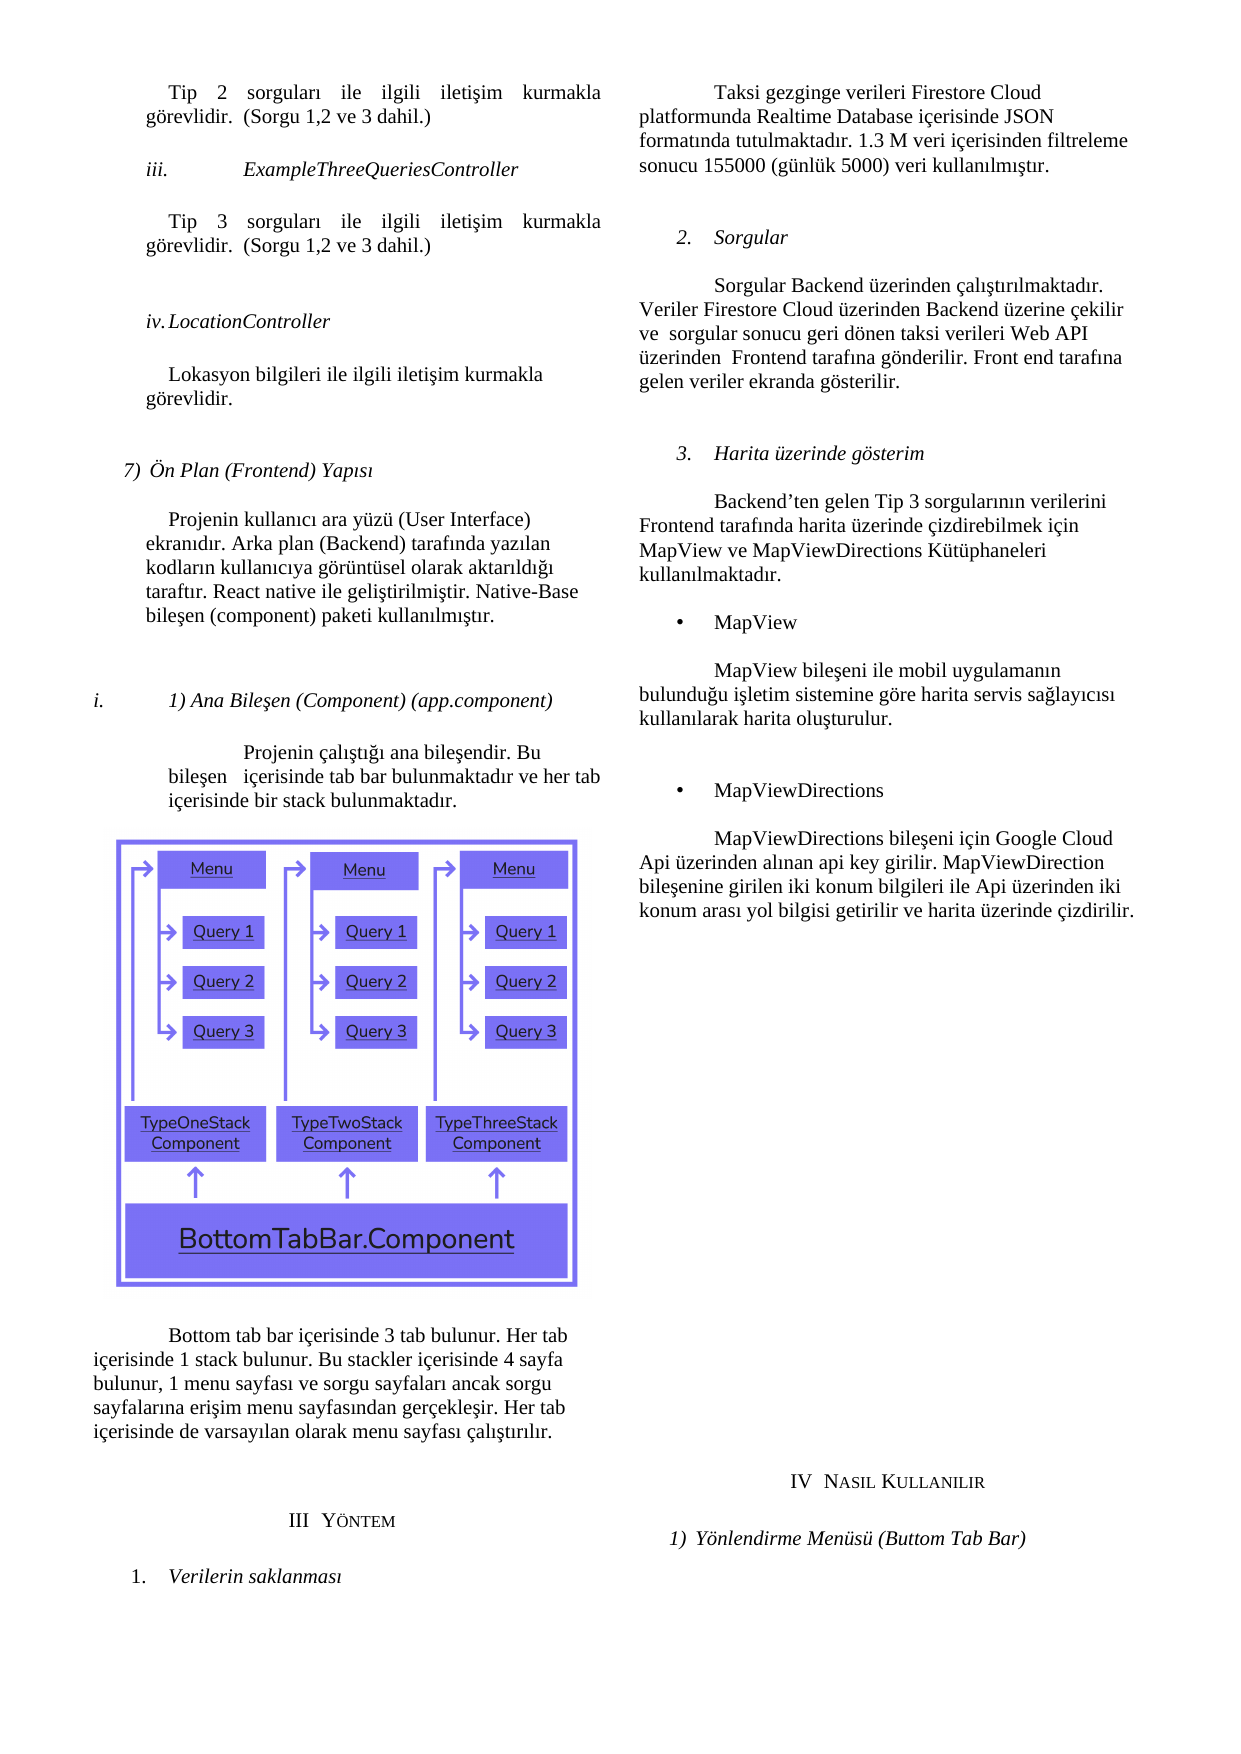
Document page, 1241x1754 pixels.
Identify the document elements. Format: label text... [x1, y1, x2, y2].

text Tip 2 sorguları ile ilgili iletişim kurmakla görevlidir. (Sorgu 1,2 ve 3 dahil.) [146, 80, 601, 128]
list MapView [676, 610, 1147, 634]
list Sorgular [676, 225, 1147, 249]
text Tip 3 sorguları ile ilgili iletişim kurmakla görevlidir. (Sorgu 1,2 ve 3 dahil.) [146, 209, 601, 257]
subtitle Nasıl Kullanılır [639, 1468, 1147, 1493]
subtitle LocationController [93, 309, 601, 333]
list Harita üzerinde gösterim [676, 441, 1147, 465]
text Taksi gezginge verileri Firestore Cloud platformunda Realtime Database içerisinde JSON formatında tutulmaktadır. 1.3 M veri içerisinden filtreleme sonucu 155000 (günlük 5000) veri kullanılmıştır. [639, 80, 1147, 177]
subtitle ExampleThreeQueriesController [93, 157, 601, 181]
text MapViewDirections bileşeni için Google Cloud Api üzerinden alınan api key girilir. MapViewDirection bileşenine girilen iki konum bilgileri ile Api üzerinden iki konum arası yol bilgisi getirilir ve harita üzerinde çizdirilir. [639, 826, 1147, 922]
list Verilerin saklanması [131, 1564, 601, 1588]
text Sorgular Backend üzerinden çalıştırılmaktadır. Veriler Firestore Cloud üzerinden Backend üzerine çekilir ve sorgular sonucu geri dönen taksi verileri Web API üzerinden Frontend tarafına gönderilir. Front end tarafına gelen veriler ekranda gösterilir. [639, 273, 1147, 393]
subtitle Yöntem [93, 1508, 601, 1532]
text Backend’ten gelen Tip 3 sorgularının verilerini Frontend tarafında harita üzerinde çizdirebilmek için MapView ve MapViewDirections Kütüphaneleri kullanılmaktadır. [639, 489, 1147, 586]
subtitle Yönlendirme Menüsü (Buttom Tab Bar) [639, 1525, 1147, 1550]
list MapViewDirections [676, 778, 1147, 802]
picture [102, 827, 592, 1299]
text MapView bileşeni ile mobil uygulamanın bulunduğu işletim sistemine göre harita servis sağlayıcısı kullanılarak harita oluşturulur. [639, 658, 1147, 730]
text Bottom tab bar içerisinde 3 tab bulunur. Her tab içerisinde 1 stack bulunur. Bu stackler içerisinde 4 sayfa bulunur, 1 menu sayfası ve sorgu sayfaları ancak sorgu sayfalarına erişim menu sayfasından gerçekleşir. Her tab içerisinde de varsayılan olarak menu sayfası çalıştırılır. [93, 1323, 601, 1443]
text Lokasyon bilgileri ile ilgili iletişim kurmakla görevlidir. [146, 362, 601, 410]
text Projenin kullanıcı ara yüzü (User Interface) ekranıdır. Arka plan (Backend) tarafında yazılan kodların kullanıcıya görüntüsel olarak aktarıldığı taraftır. React native ile geliştirilmiştir. Native-Base bileşen (component) paketi kullanılmıştır. [146, 507, 601, 627]
subtitle Ön Plan (Frontend) Yapısı [93, 458, 601, 483]
subtitle 1) Ana Bileşen (Component) (app.component) [93, 688, 601, 712]
text Projenin çalıştığı ana bileşendir. Bu bileşen içerisinde tab bar bulunmaktadır ve her tab içerisinde bir stack bulunmaktadır. [93, 740, 601, 812]
